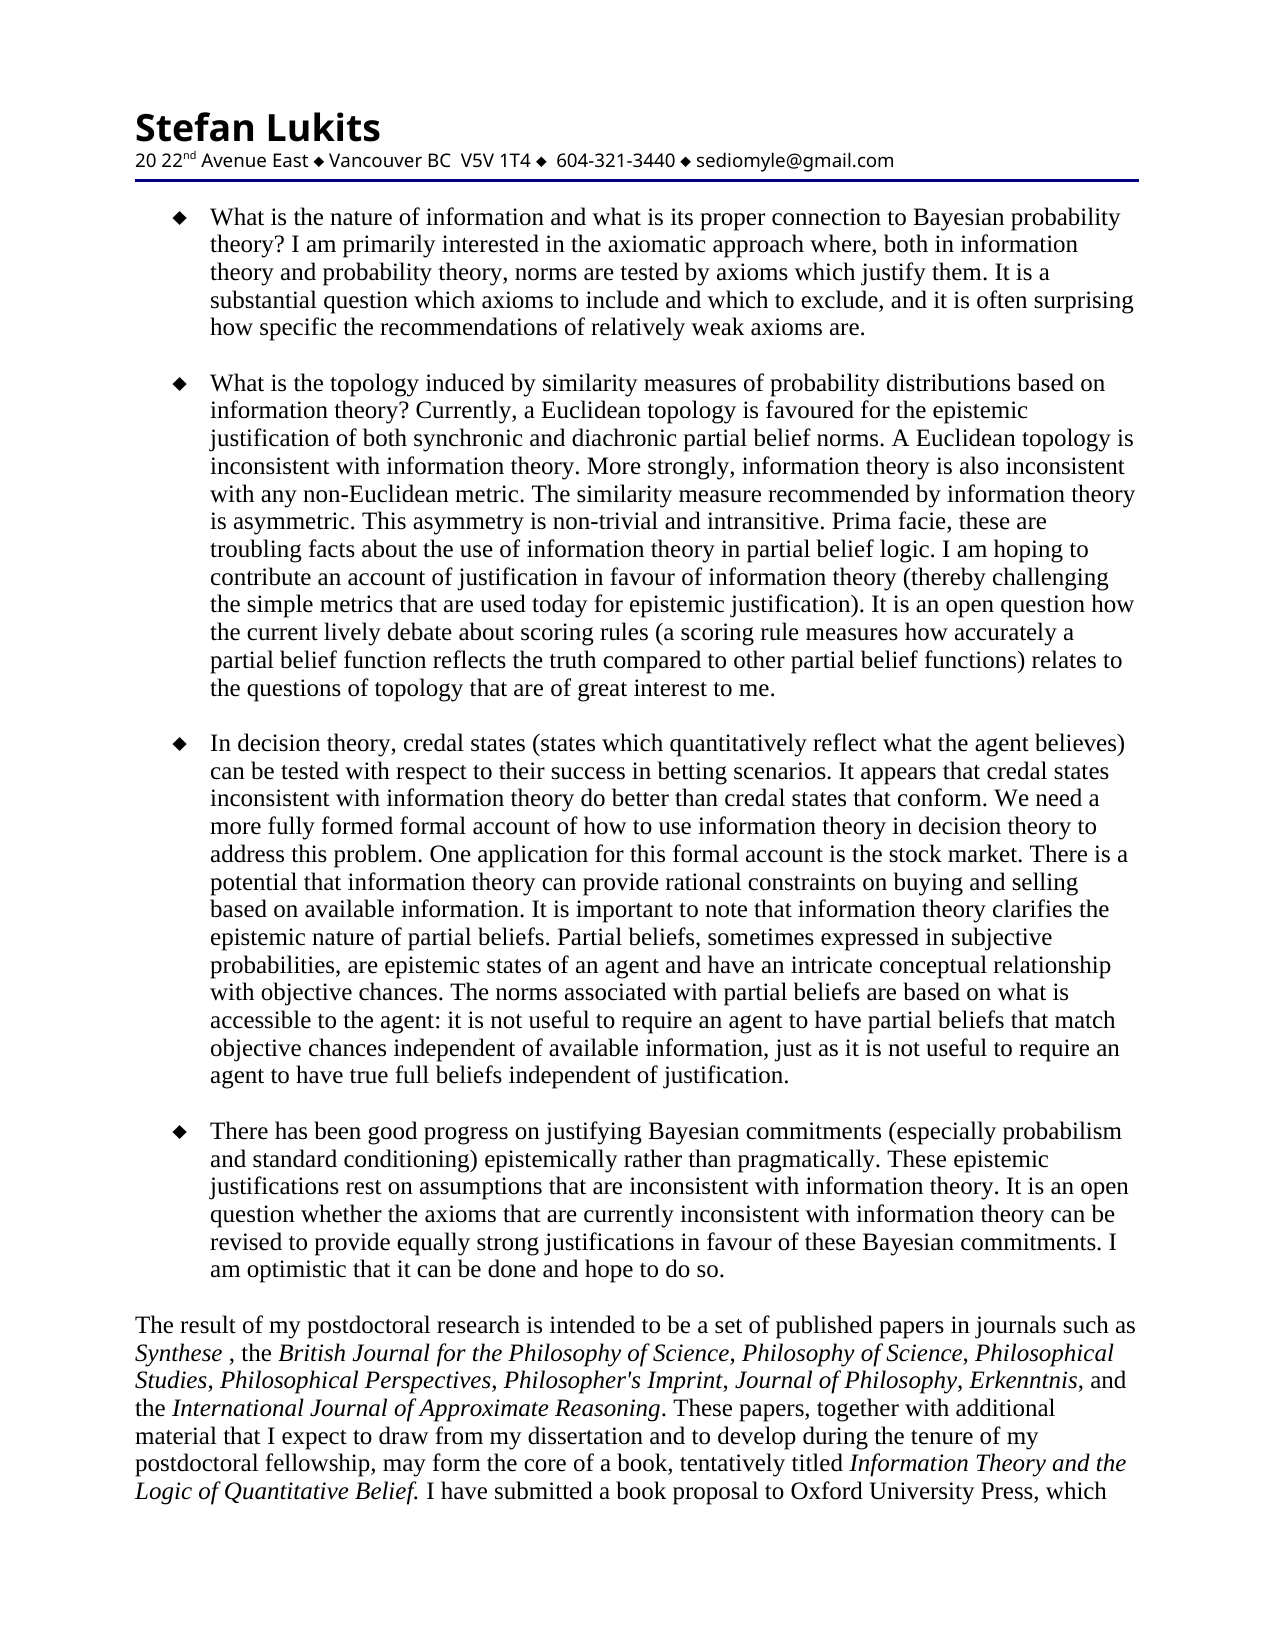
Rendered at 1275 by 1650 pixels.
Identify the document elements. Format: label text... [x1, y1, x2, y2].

list There has been good progress on justifying Bayesian commitments (especially probabilism and standard conditioning) epistemically rather than pragmatically. These epistemic justifications rest on assumptions that are inconsistent with information theory. It is an open question whether the axioms that are currently inconsistent with information theory can be revised to provide equally strong justifications in favour of these Bayesian commitments. I am optimistic that it can be done and hope to do so. [172, 1117, 1140, 1283]
list What is the nature of information and what is its proper connection to Bayesian probability theory? I am primarily interested in the axiomatic approach where, both in information theory and probability theory, norms are tested by axioms which justify them. It is a substantial question which axioms to include and which to exclude, and it is often surprising how specific the recommendations of relatively weak axioms are. [172, 203, 1140, 341]
text The result of my postdoctoral research is intended to be a set of published papers in journals such as Synthese , the British Journal for the Philosophy of Science, Philosophy of Science, Philosophical Studies, Philosophical Perspectives, Philosopher's Imprint, Journal of Philosophy, Erkenntnis, and the International Journal of Approximate Reasoning. These papers, together with additional material that I expect to draw from my dissertation and to develop during the tenure of my postdoctoral fellowship, may form the core of a book, tentatively titled Information Theory and the Logic of Quantitative Belief. I have submitted a book proposal to Oxford University Press, which [135, 1311, 1140, 1505]
list What is the topology induced by similarity measures of probability distributions based on information theory? Currently, a Euclidean topology is favoured for the epistemic justification of both synchronic and diachronic partial belief norms. A Euclidean topology is inconsistent with information theory. More strongly, information theory is also inconsistent with any non-Euclidean metric. The similarity measure recommended by information theory is asymmetric. This asymmetry is non-trivial and intransitive. Prima facie, these are troubling facts about the use of information theory in partial belief logic. I am hoping to contribute an account of justification in favour of information theory (thereby challenging the simple metrics that are used today for epistemic justification). It is an open question how the current lively debate about scoring rules (a scoring rule measures how accurately a partial belief function reflects the truth compared to other partial belief functions) relates to the questions of topology that are of great interest to me. [172, 369, 1140, 701]
list In decision theory, credal states (states which quantitatively reflect what the agent believes) can be tested with respect to their success in betting scenarios. It appears that credal states inconsistent with information theory do better than credal states that conform. We need a more fully formed formal account of how to use information theory in decision theory to address this problem. One application for this formal account is the stock market. There is a potential that information theory can provide rational constraints on buying and selling based on available information. It is important to note that information theory clarifies the epistemic nature of partial beliefs. Partial beliefs, sometimes expressed in subjective probabilities, are epistemic states of an agent and have an intricate conceptual relationship with objective chances. The norms associated with partial beliefs are based on what is accessible to the agent: it is not useful to require an agent to have partial beliefs that match objective chances independent of available information, just as it is not useful to require an agent to have true full beliefs independent of justification. [172, 729, 1140, 1089]
